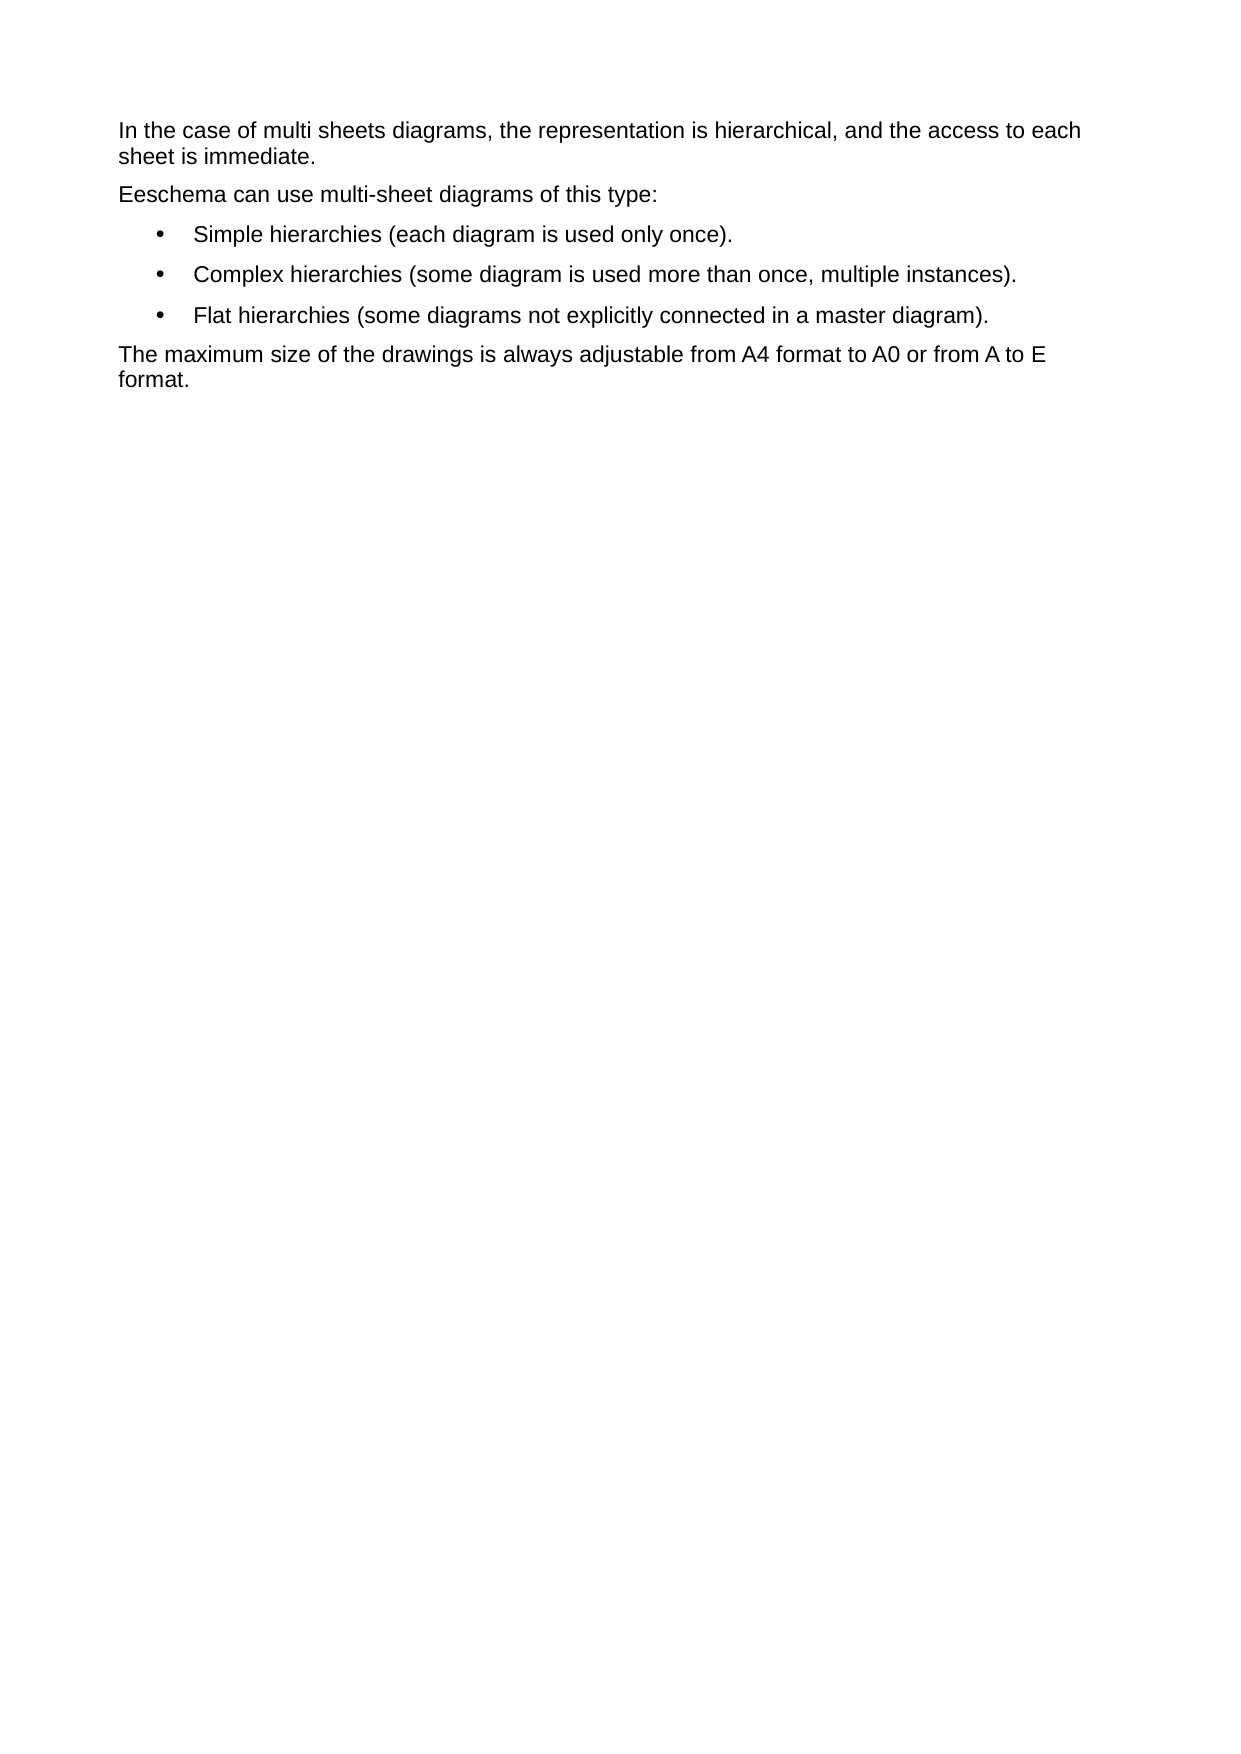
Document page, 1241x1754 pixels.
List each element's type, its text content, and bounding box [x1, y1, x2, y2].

text Eeschema can use multi-sheet diagrams of this type: [118, 182, 1122, 207]
text The maximum size of the drawings is always adjustable from A4 format to A0 or from A to E format. [118, 341, 1122, 392]
list Simple hierarchies (each diagram is used only once). [156, 220, 1122, 248]
list Complex hierarchies (some diagram is used more than once, multiple instances). [156, 260, 1122, 288]
list Flat hierarchies (some diagrams not explicitly connected in a master diagram). [156, 301, 1122, 329]
text In the case of multi sheets diagrams, the representation is hierarchical, and the access to each sheet is immediate. [118, 118, 1122, 169]
